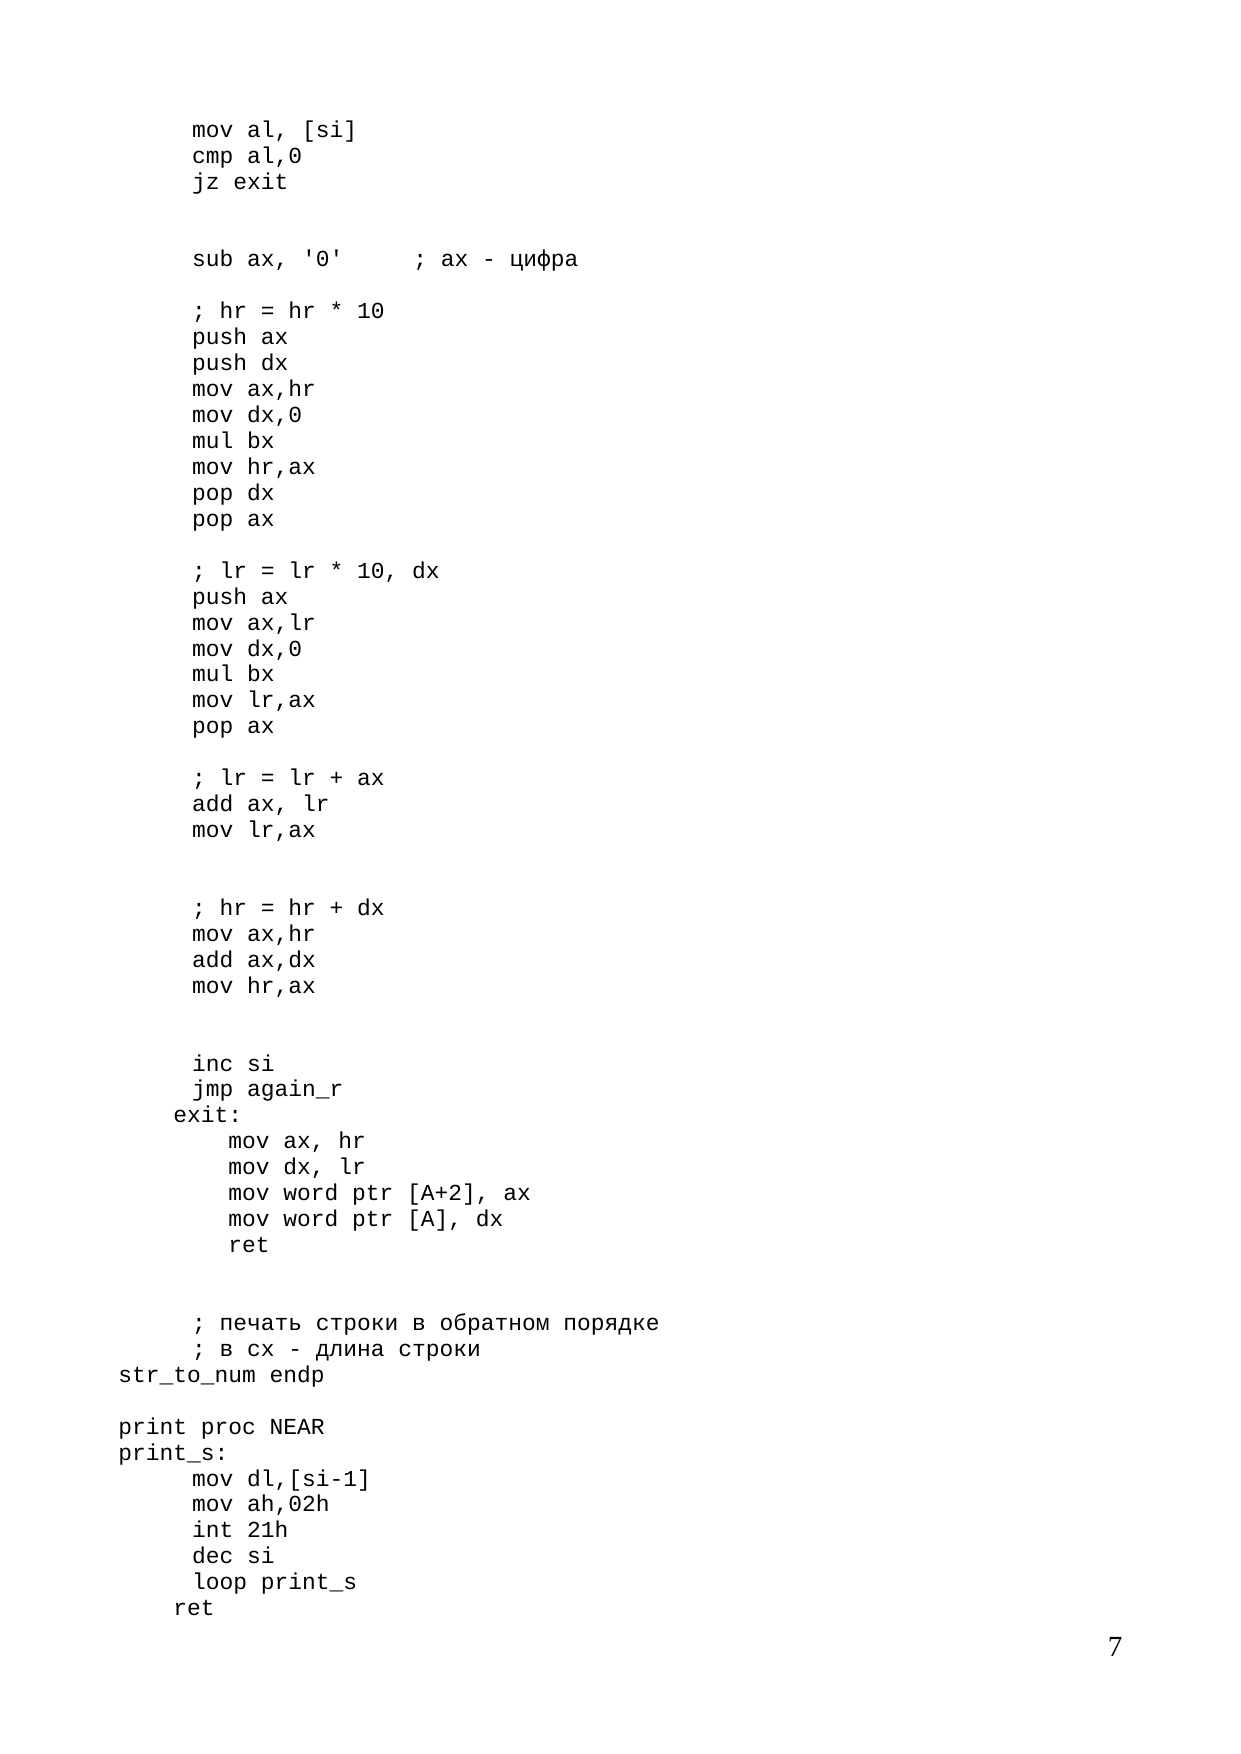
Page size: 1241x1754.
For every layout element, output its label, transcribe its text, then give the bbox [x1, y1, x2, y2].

text ; печать строки в обратном порядке [118, 1311, 1122, 1337]
text mov hr,ax [118, 974, 1122, 1000]
text print proc NEAR [118, 1415, 1122, 1441]
text mov ax, hr [118, 1130, 1122, 1156]
text ret [118, 1233, 1122, 1259]
text mov al, [si] [118, 118, 1122, 144]
text push ax [118, 585, 1122, 611]
text pop ax [118, 507, 1122, 533]
text mov ax,hr [118, 922, 1122, 948]
text exit: [118, 1104, 1122, 1130]
text str_to_num endp [118, 1363, 1122, 1389]
text mul bx [118, 663, 1122, 689]
text mov hr,ax [118, 455, 1122, 481]
text ; в cx - длина строки [118, 1337, 1122, 1363]
text mov ax,hr [118, 377, 1122, 403]
text ; hr = hr * 10 [118, 300, 1122, 326]
text push dx [118, 352, 1122, 377]
text ; lr = lr * 10, dx [118, 559, 1122, 585]
text jz exit [118, 170, 1122, 196]
text mov ah,02h [118, 1493, 1122, 1519]
text cmp al,0 [118, 144, 1122, 170]
text ret [118, 1597, 1122, 1622]
text mov dx,0 [118, 403, 1122, 429]
text mov word ptr [A], dx [118, 1207, 1122, 1233]
text inc si [118, 1052, 1122, 1078]
text add ax,dx [118, 948, 1122, 974]
text ; lr = lr + ax [118, 767, 1122, 792]
text add ax, lr [118, 792, 1122, 818]
text sub ax, '0' ; ax - цифра [118, 248, 1122, 274]
text print_s: [118, 1441, 1122, 1467]
text pop dx [118, 481, 1122, 507]
text loop print_s [118, 1571, 1122, 1597]
text ; hr = hr + dx [118, 896, 1122, 922]
text mov dx,0 [118, 637, 1122, 663]
text dec si [118, 1545, 1122, 1571]
text pop ax [118, 715, 1122, 741]
text push ax [118, 326, 1122, 352]
text int 21h [118, 1519, 1122, 1545]
text mul bx [118, 429, 1122, 455]
text mov ax,lr [118, 611, 1122, 637]
text jmp again_r [118, 1078, 1122, 1104]
text mov dl,[si-1] [118, 1467, 1122, 1493]
text mov word ptr [A+2], ax [118, 1182, 1122, 1207]
text mov dx, lr [118, 1156, 1122, 1182]
text mov lr,ax [118, 818, 1122, 844]
text mov lr,ax [118, 689, 1122, 715]
